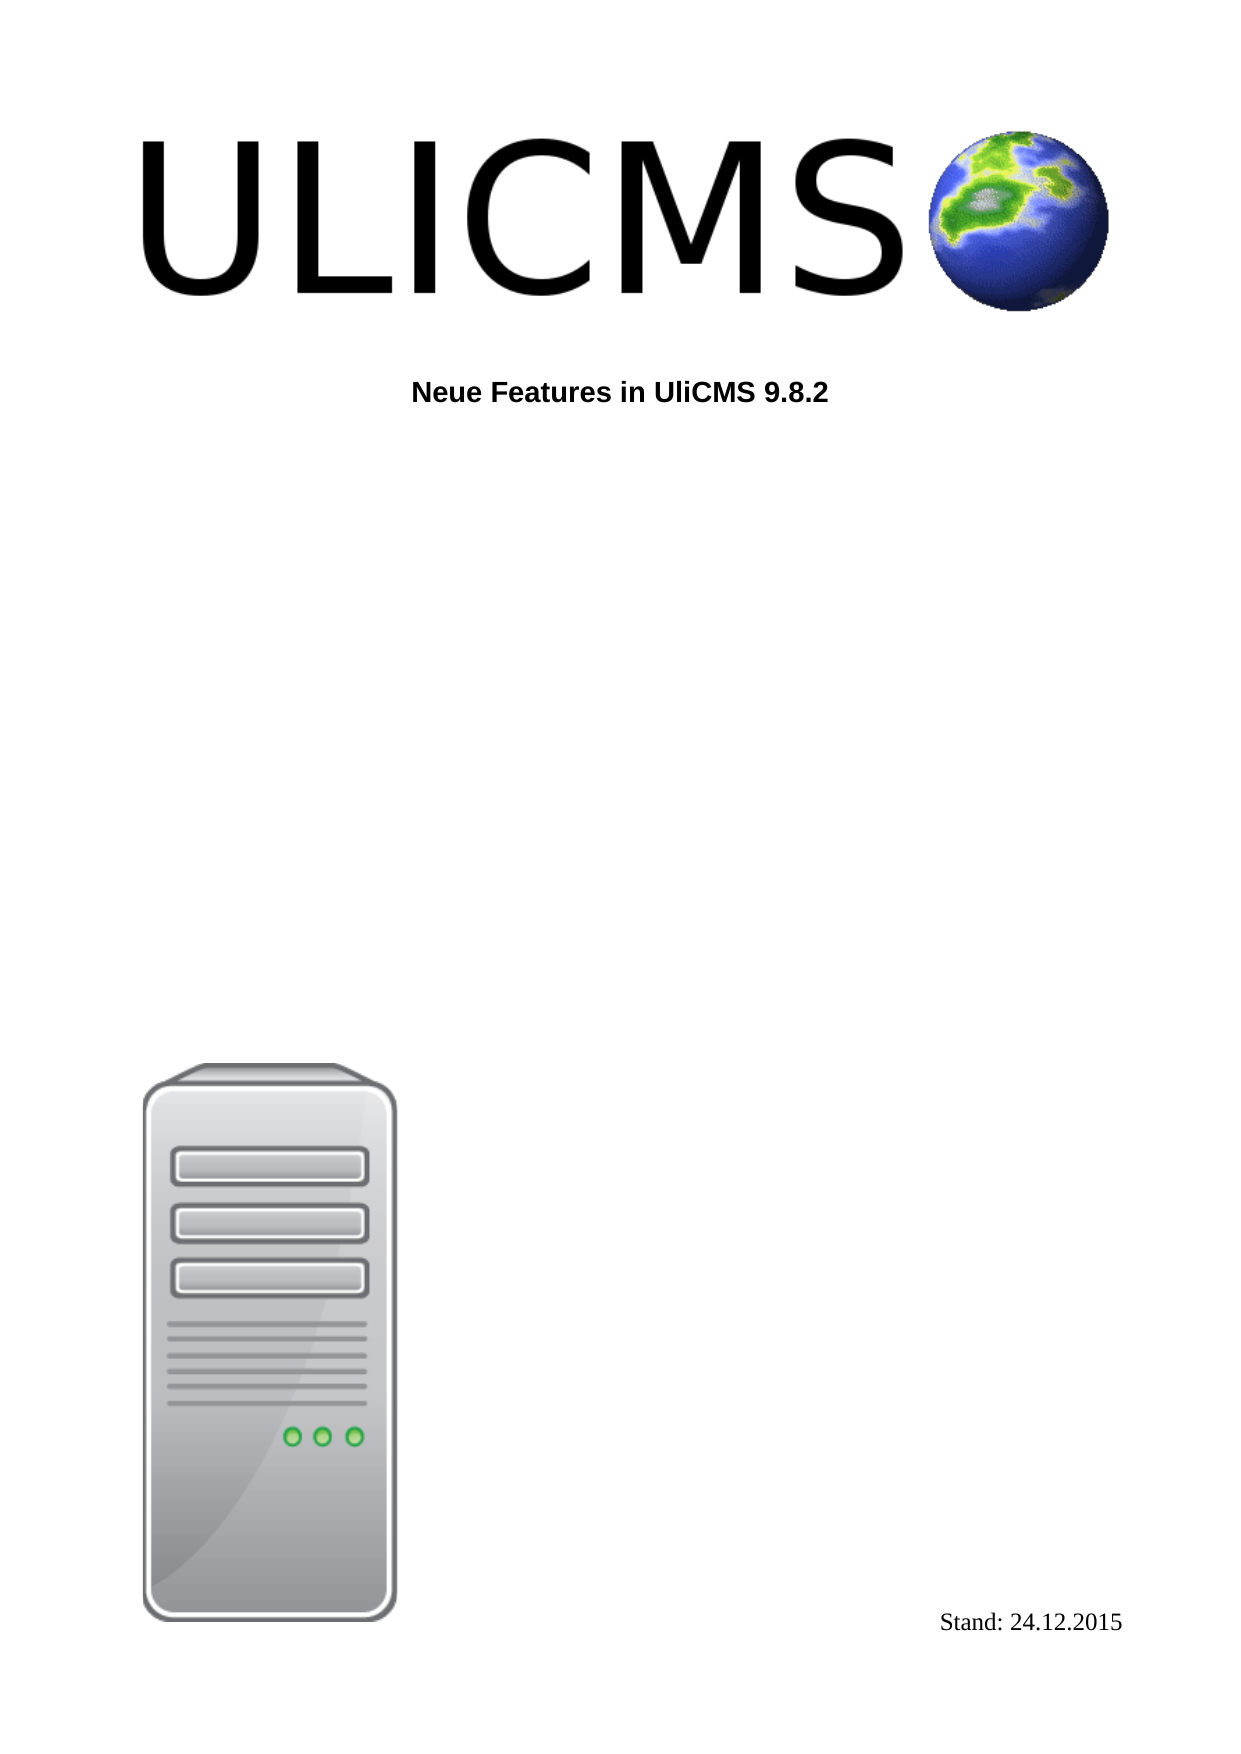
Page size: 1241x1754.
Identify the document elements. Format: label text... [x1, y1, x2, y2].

subtitle Neue Features in UliCMS 9.8.2 [118, 375, 1122, 408]
picture [142, 1063, 398, 1622]
picture [115, 118, 1117, 321]
